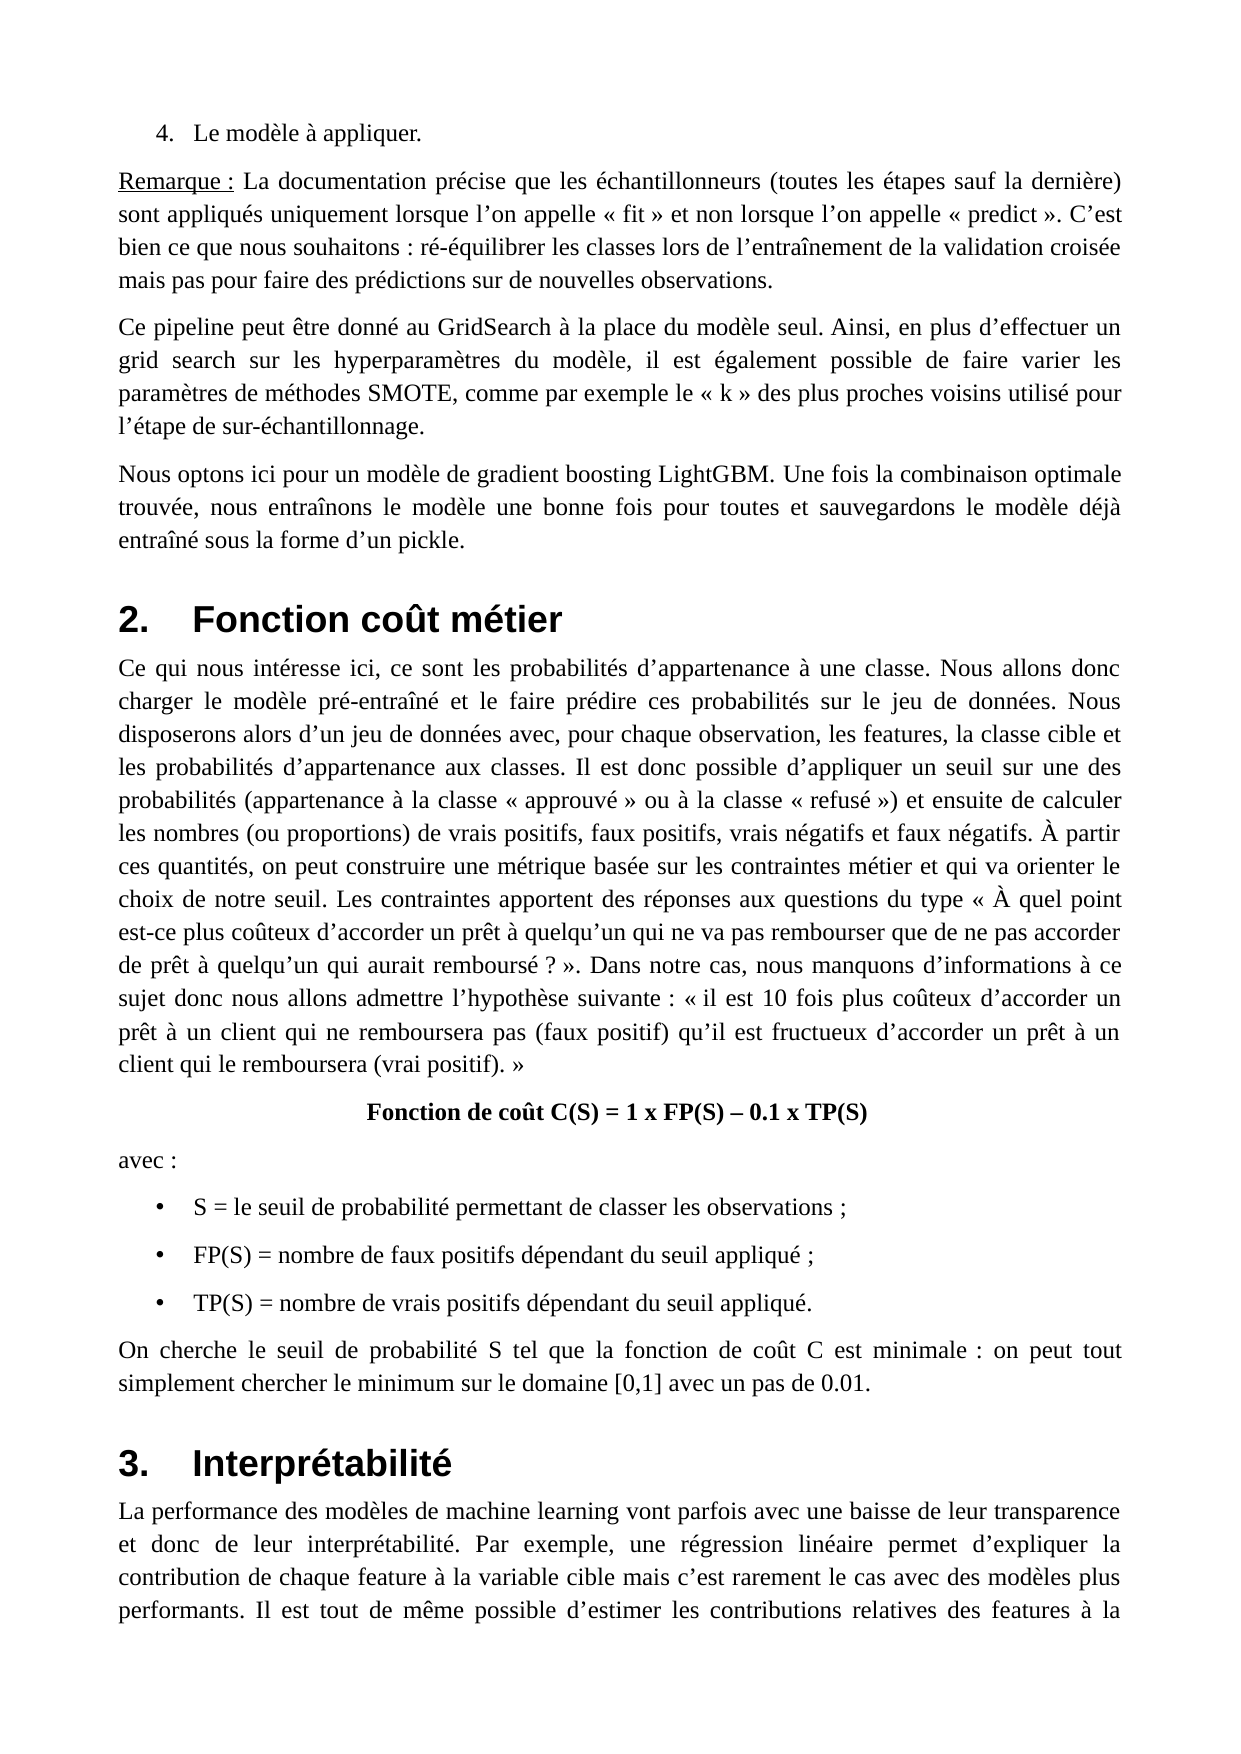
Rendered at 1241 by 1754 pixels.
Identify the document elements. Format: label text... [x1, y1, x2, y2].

list FP(S) = nombre de faux positifs dépendant du seuil appliqué ; [156, 1240, 1122, 1269]
list Le modèle à appliquer. [156, 118, 1122, 147]
text On cherche le seuil de probabilité S tel que la fonction de coût C est minimale : on peut tout simplement chercher le minimum sur le domaine [0,1] avec un pas de 0.01. [118, 1335, 1122, 1397]
text avec : [118, 1145, 1122, 1173]
text Remarque : La documentation précise que les échantillonneurs (toutes les étapes sauf la dernière) sont appliqués uniquement lorsque l’on appelle « fit » et non lorsque l’on appelle « predict ». C’est bien ce que nous souhaitons : ré-équilibrer les classes lors de l’entraînement de la validation croisée mais pas pour faire des prédictions sur de nouvelles observations. [118, 166, 1122, 293]
list S = le seuil de probabilité permettant de classer les observations ; [156, 1192, 1122, 1221]
text Ce pipeline peut être donné au GridSearch à la place du modèle seul. Ainsi, en plus d’effectuer un grid search sur les hyperparamètres du modèle, il est également possible de faire varier les paramètres de méthodes SMOTE, comme par exemple le « k » des plus proches voisins utilisé pour l’étape de sur-échantillonnage. [118, 312, 1122, 440]
list TP(S) = nombre de vrais positifs dépendant du seuil appliqué. [156, 1288, 1122, 1316]
subtitle Interprétabilité [118, 1441, 1122, 1484]
text Fonction de coût C(S) = 1 x FP(S) – 0.1 x TP(S) [118, 1097, 1122, 1126]
subtitle Fonction coût métier [118, 598, 1122, 641]
text Nous optons ici pour un modèle de gradient boosting LightGBM. Une fois la combinaison optimale trouvée, nous entraînons le modèle une bonne fois pour toutes et sauvegardons le modèle déjà entraîné sous la forme d’un pickle. [118, 459, 1122, 554]
text La performance des modèles de machine learning vont parfois avec une baisse de leur transparence et donc de leur interprétabilité. Par exemple, une régression linéaire permet d’expliquer la contribution de chaque feature à la variable cible mais c’est rarement le cas avec des modèles plus performants. Il est tout de même possible d’estimer les contributions relatives des features à la [118, 1496, 1122, 1624]
text Ce qui nous intéresse ici, ce sont les probabilités d’appartenance à une classe. Nous allons donc charger le modèle pré-entraîné et le faire prédire ces probabilités sur le jeu de données. Nous disposerons alors d’un jeu de données avec, pour chaque observation, les features, la classe cible et les probabilités d’appartenance aux classes. Il est donc possible d’appliquer un seuil sur une des probabilités (appartenance à la classe « approuvé » ou à la classe « refusé ») et ensuite de calculer les nombres (ou proportions) de vrais positifs, faux positifs, vrais négatifs et faux négatifs. À partir ces quantités, on peut construire une métrique basée sur les contraintes métier et qui va orienter le choix de notre seuil. Les contraintes apportent des réponses aux questions du type « À quel point est-ce plus coûteux d’accorder un prêt à quelqu’un qui ne va pas rembourser que de ne pas accorder de prêt à quelqu’un qui aurait remboursé ? ». Dans notre cas, nous manquons d’informations à ce sujet donc nous allons admettre l’hypothèse suivante : « il est 10 fois plus coûteux d’accorder un prêt à un client qui ne remboursera pas (faux positif) qu’il est fructueux d’accorder un prêt à un client qui le remboursera (vrai positif). » [118, 653, 1122, 1078]
